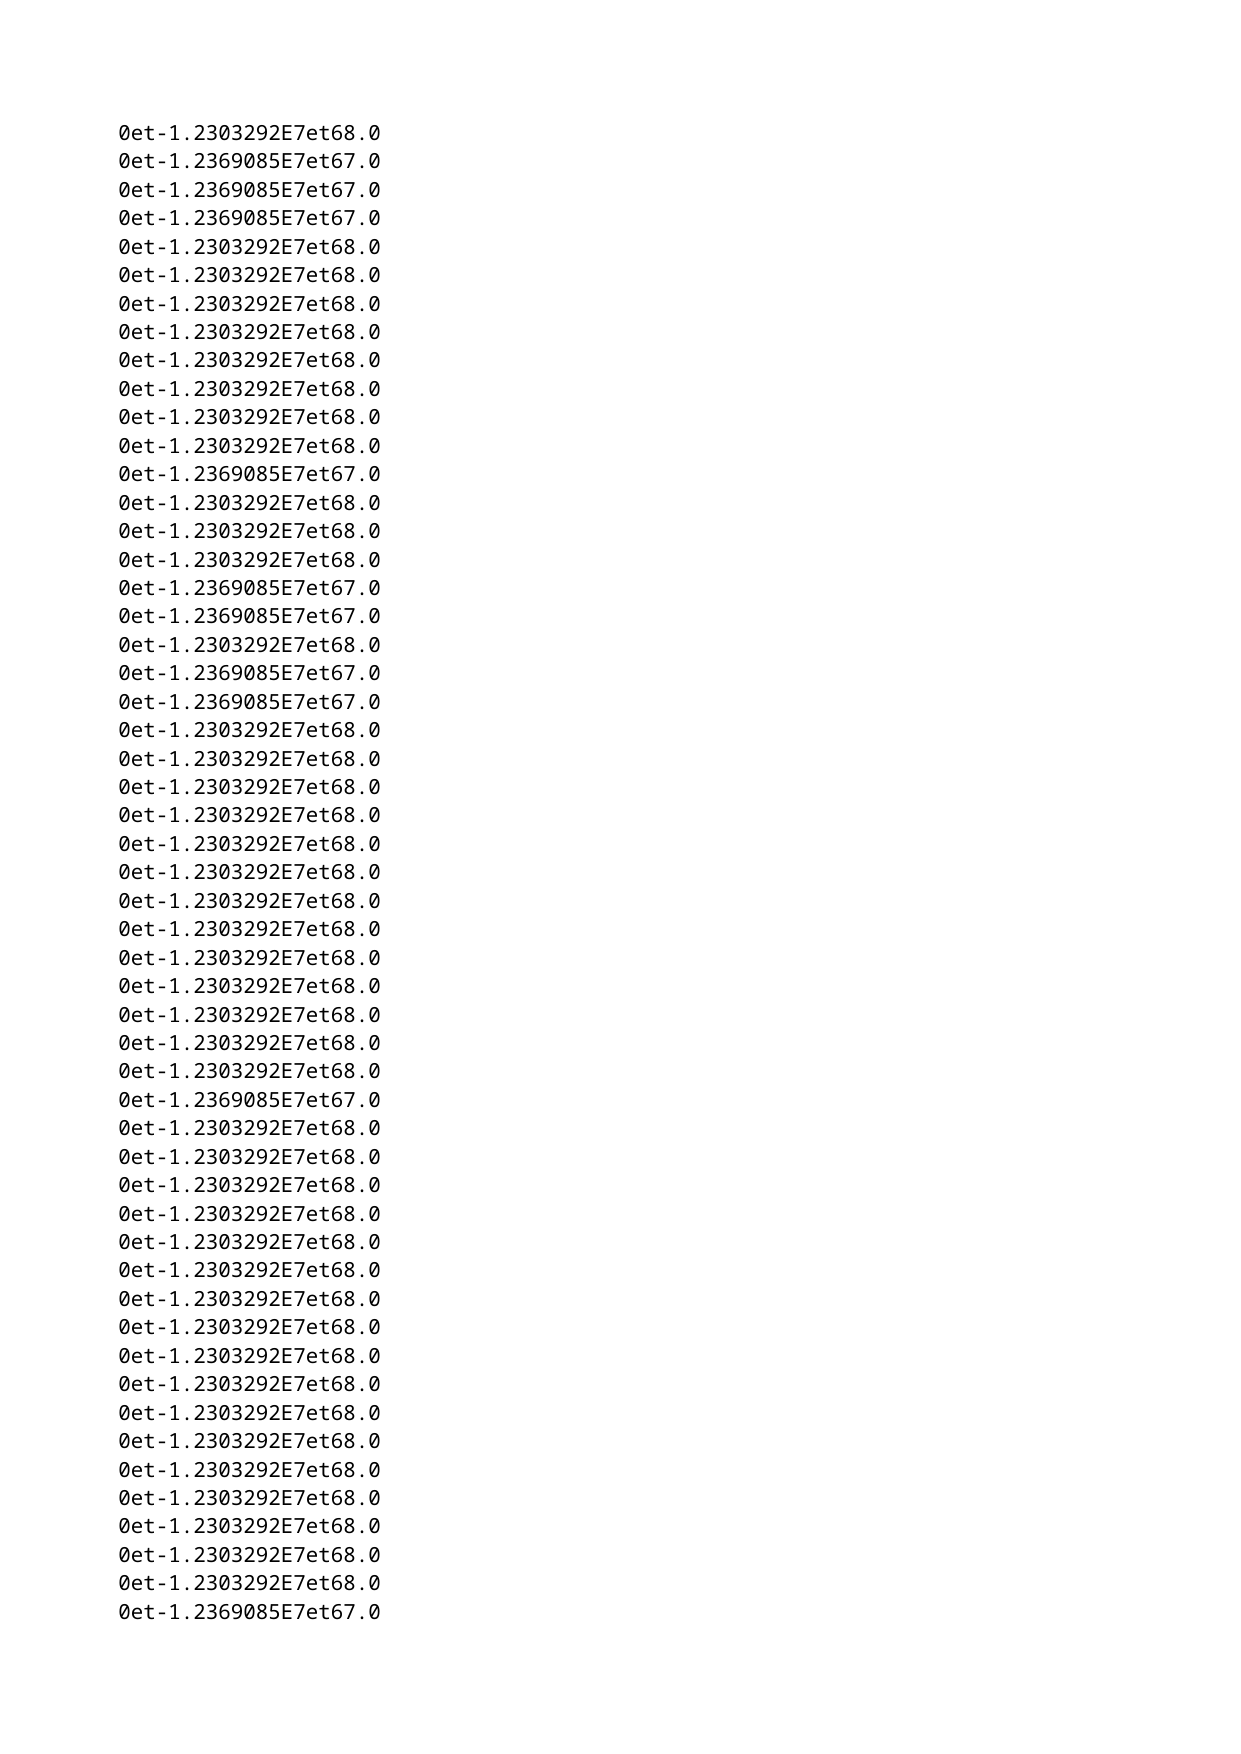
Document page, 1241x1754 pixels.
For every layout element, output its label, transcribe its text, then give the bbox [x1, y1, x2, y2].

text 0et-1.2303292E7et68.0 [118, 1483, 1122, 1512]
text 0et-1.2303292E7et68.0 [118, 1284, 1122, 1312]
text 0et-1.2303292E7et68.0 [118, 1057, 1122, 1085]
text 0et-1.2369085E7et67.0 [118, 1085, 1122, 1113]
text 0et-1.2303292E7et68.0 [118, 630, 1122, 658]
text 0et-1.2303292E7et68.0 [118, 374, 1122, 402]
text 0et-1.2303292E7et68.0 [118, 431, 1122, 459]
text 0et-1.2303292E7et68.0 [118, 1199, 1122, 1227]
text 0et-1.2303292E7et68.0 [118, 857, 1122, 886]
text 0et-1.2303292E7et68.0 [118, 744, 1122, 772]
text 0et-1.2303292E7et68.0 [118, 1369, 1122, 1398]
text 0et-1.2303292E7et68.0 [118, 1256, 1122, 1284]
text 0et-1.2303292E7et68.0 [118, 1227, 1122, 1256]
text 0et-1.2303292E7et68.0 [118, 1512, 1122, 1540]
text 0et-1.2303292E7et68.0 [118, 914, 1122, 943]
text 0et-1.2303292E7et68.0 [118, 402, 1122, 431]
text 0et-1.2303292E7et68.0 [118, 1341, 1122, 1369]
text 0et-1.2303292E7et68.0 [118, 943, 1122, 971]
text 0et-1.2303292E7et68.0 [118, 971, 1122, 1000]
text 0et-1.2303292E7et68.0 [118, 317, 1122, 346]
text 0et-1.2303292E7et68.0 [118, 1312, 1122, 1341]
text 0et-1.2303292E7et68.0 [118, 1455, 1122, 1483]
text 0et-1.2303292E7et68.0 [118, 1426, 1122, 1455]
text 0et-1.2303292E7et68.0 [118, 1000, 1122, 1028]
text 0et-1.2369085E7et67.0 [118, 1597, 1122, 1625]
text 0et-1.2303292E7et68.0 [118, 346, 1122, 374]
text 0et-1.2303292E7et68.0 [118, 232, 1122, 260]
text 0et-1.2303292E7et68.0 [118, 488, 1122, 516]
text 0et-1.2303292E7et68.0 [118, 1540, 1122, 1568]
text 0et-1.2303292E7et68.0 [118, 886, 1122, 914]
text 0et-1.2369085E7et67.0 [118, 459, 1122, 488]
text 0et-1.2303292E7et68.0 [118, 1142, 1122, 1170]
text 0et-1.2369085E7et67.0 [118, 147, 1122, 175]
text 0et-1.2303292E7et68.0 [118, 260, 1122, 289]
text 0et-1.2369085E7et67.0 [118, 203, 1122, 232]
text 0et-1.2303292E7et68.0 [118, 1170, 1122, 1199]
text 0et-1.2303292E7et68.0 [118, 829, 1122, 857]
text 0et-1.2303292E7et68.0 [118, 1398, 1122, 1426]
text 0et-1.2303292E7et68.0 [118, 545, 1122, 573]
text 0et-1.2303292E7et68.0 [118, 715, 1122, 744]
text 0et-1.2303292E7et68.0 [118, 1028, 1122, 1057]
text 0et-1.2303292E7et68.0 [118, 516, 1122, 545]
text 0et-1.2303292E7et68.0 [118, 118, 1122, 147]
text 0et-1.2369085E7et67.0 [118, 687, 1122, 715]
text 0et-1.2303292E7et68.0 [118, 1568, 1122, 1597]
text 0et-1.2303292E7et68.0 [118, 801, 1122, 829]
text 0et-1.2303292E7et68.0 [118, 1113, 1122, 1142]
text 0et-1.2369085E7et67.0 [118, 658, 1122, 687]
text 0et-1.2369085E7et67.0 [118, 175, 1122, 203]
text 0et-1.2369085E7et67.0 [118, 573, 1122, 602]
text 0et-1.2303292E7et68.0 [118, 289, 1122, 317]
text 0et-1.2303292E7et68.0 [118, 772, 1122, 801]
text 0et-1.2369085E7et67.0 [118, 602, 1122, 630]
